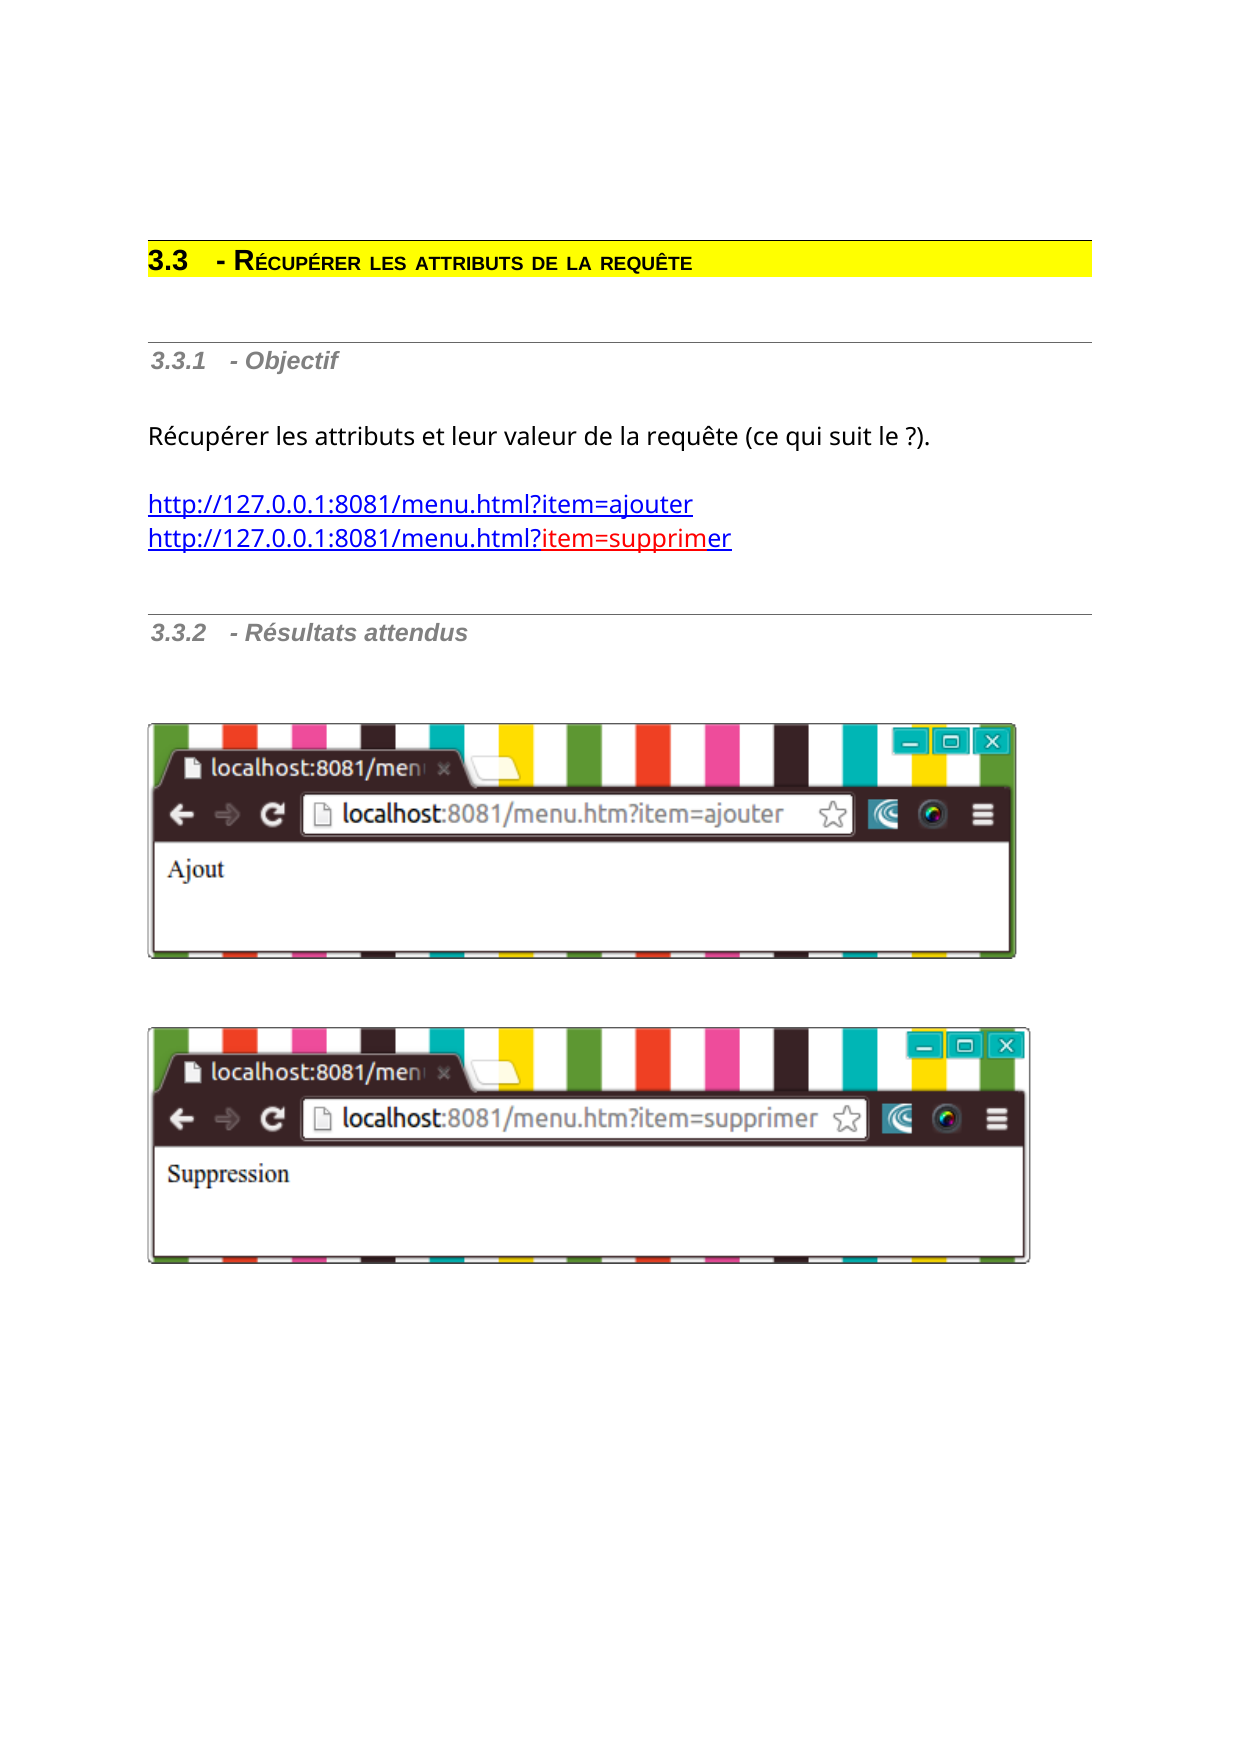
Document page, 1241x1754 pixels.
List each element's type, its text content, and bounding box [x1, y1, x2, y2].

picture [147, 1027, 1031, 1264]
picture [147, 723, 1017, 959]
subtitle - Objectif [148, 343, 1092, 378]
subtitle - Résultats attendus [148, 615, 1092, 649]
subtitle - Récupérer les attributs de la requête [148, 241, 1092, 277]
text http://127.0.0.1:8081/menu.html?item=supprimer [148, 520, 1092, 554]
text http://127.0.0.1:8081/menu.html?item=ajouter [148, 486, 1092, 520]
text Récupérer les attributs et leur valeur de la requête (ce qui suit le ?). [148, 418, 1092, 452]
